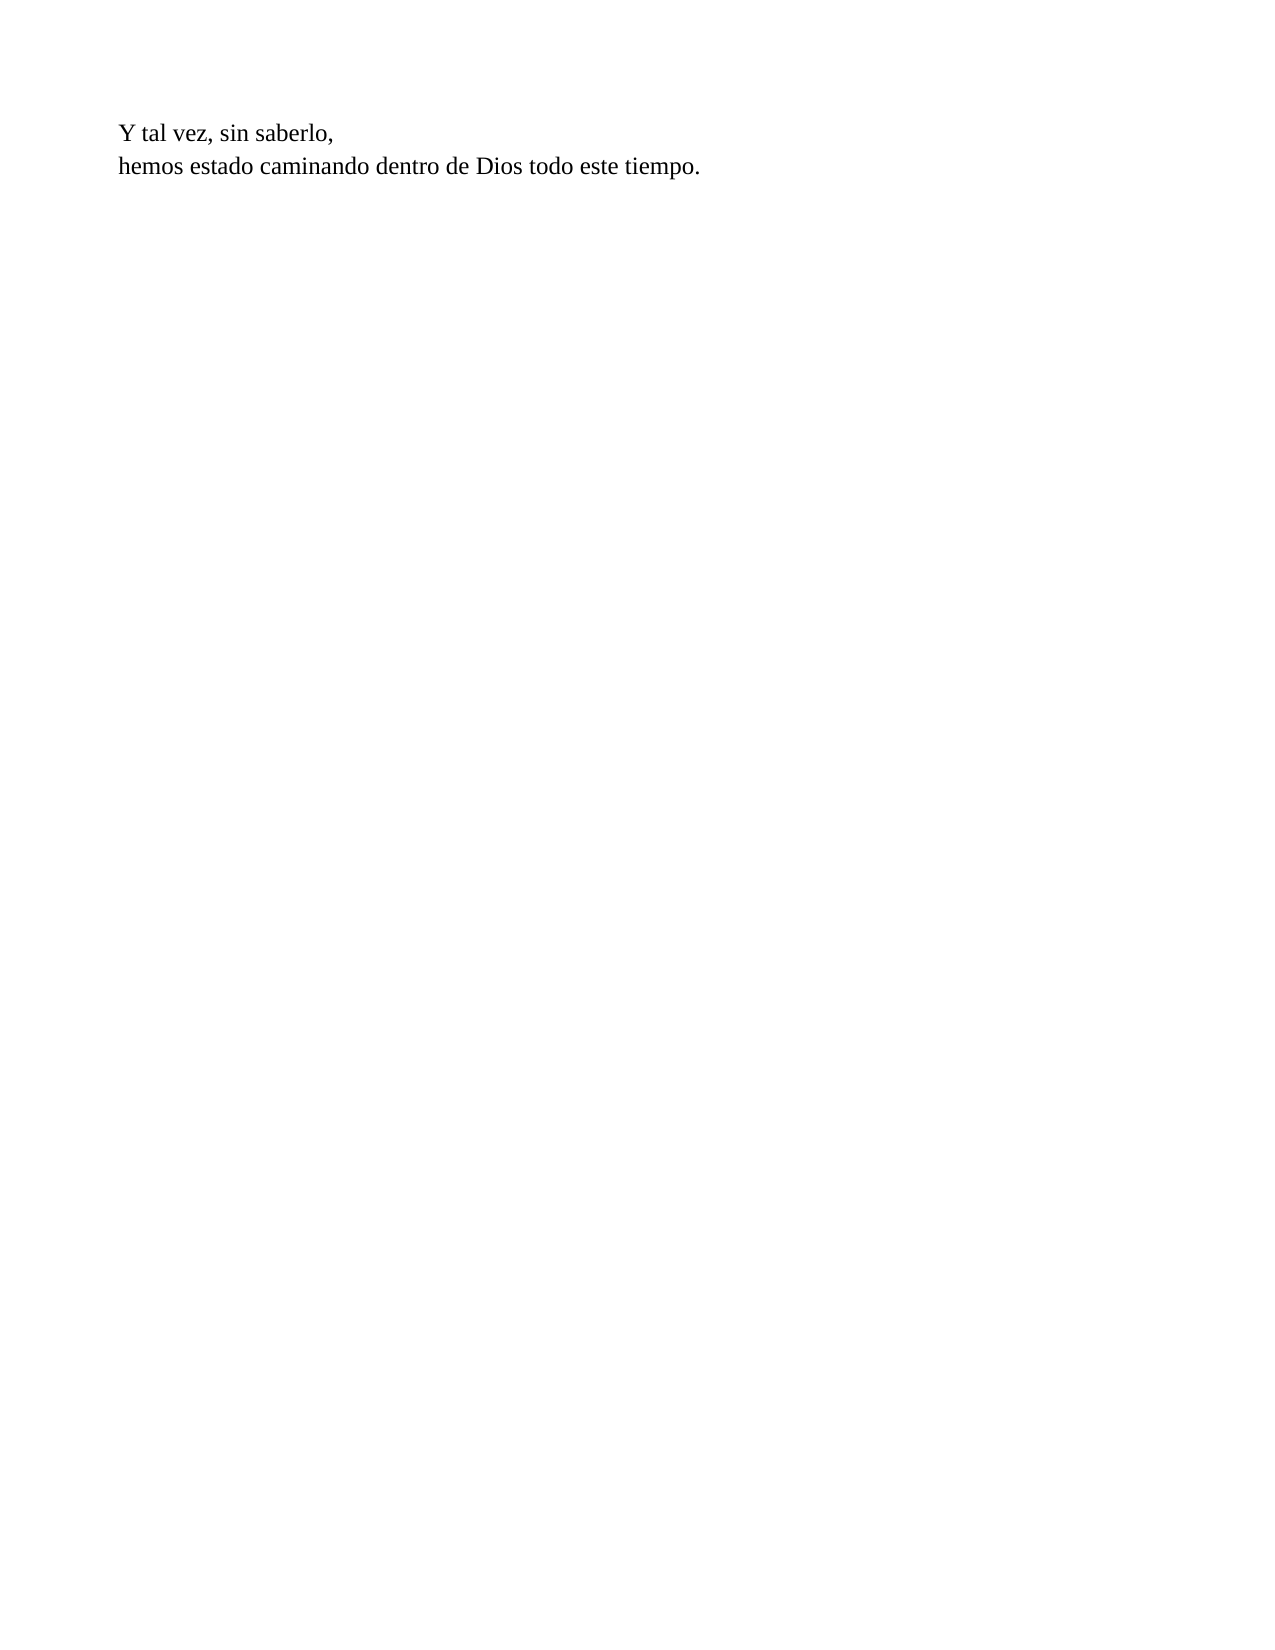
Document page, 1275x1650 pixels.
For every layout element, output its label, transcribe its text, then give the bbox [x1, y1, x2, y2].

text Y tal vez, sin saberlo, hemos estado caminando dentro de Dios todo este tiempo. [118, 118, 1157, 180]
